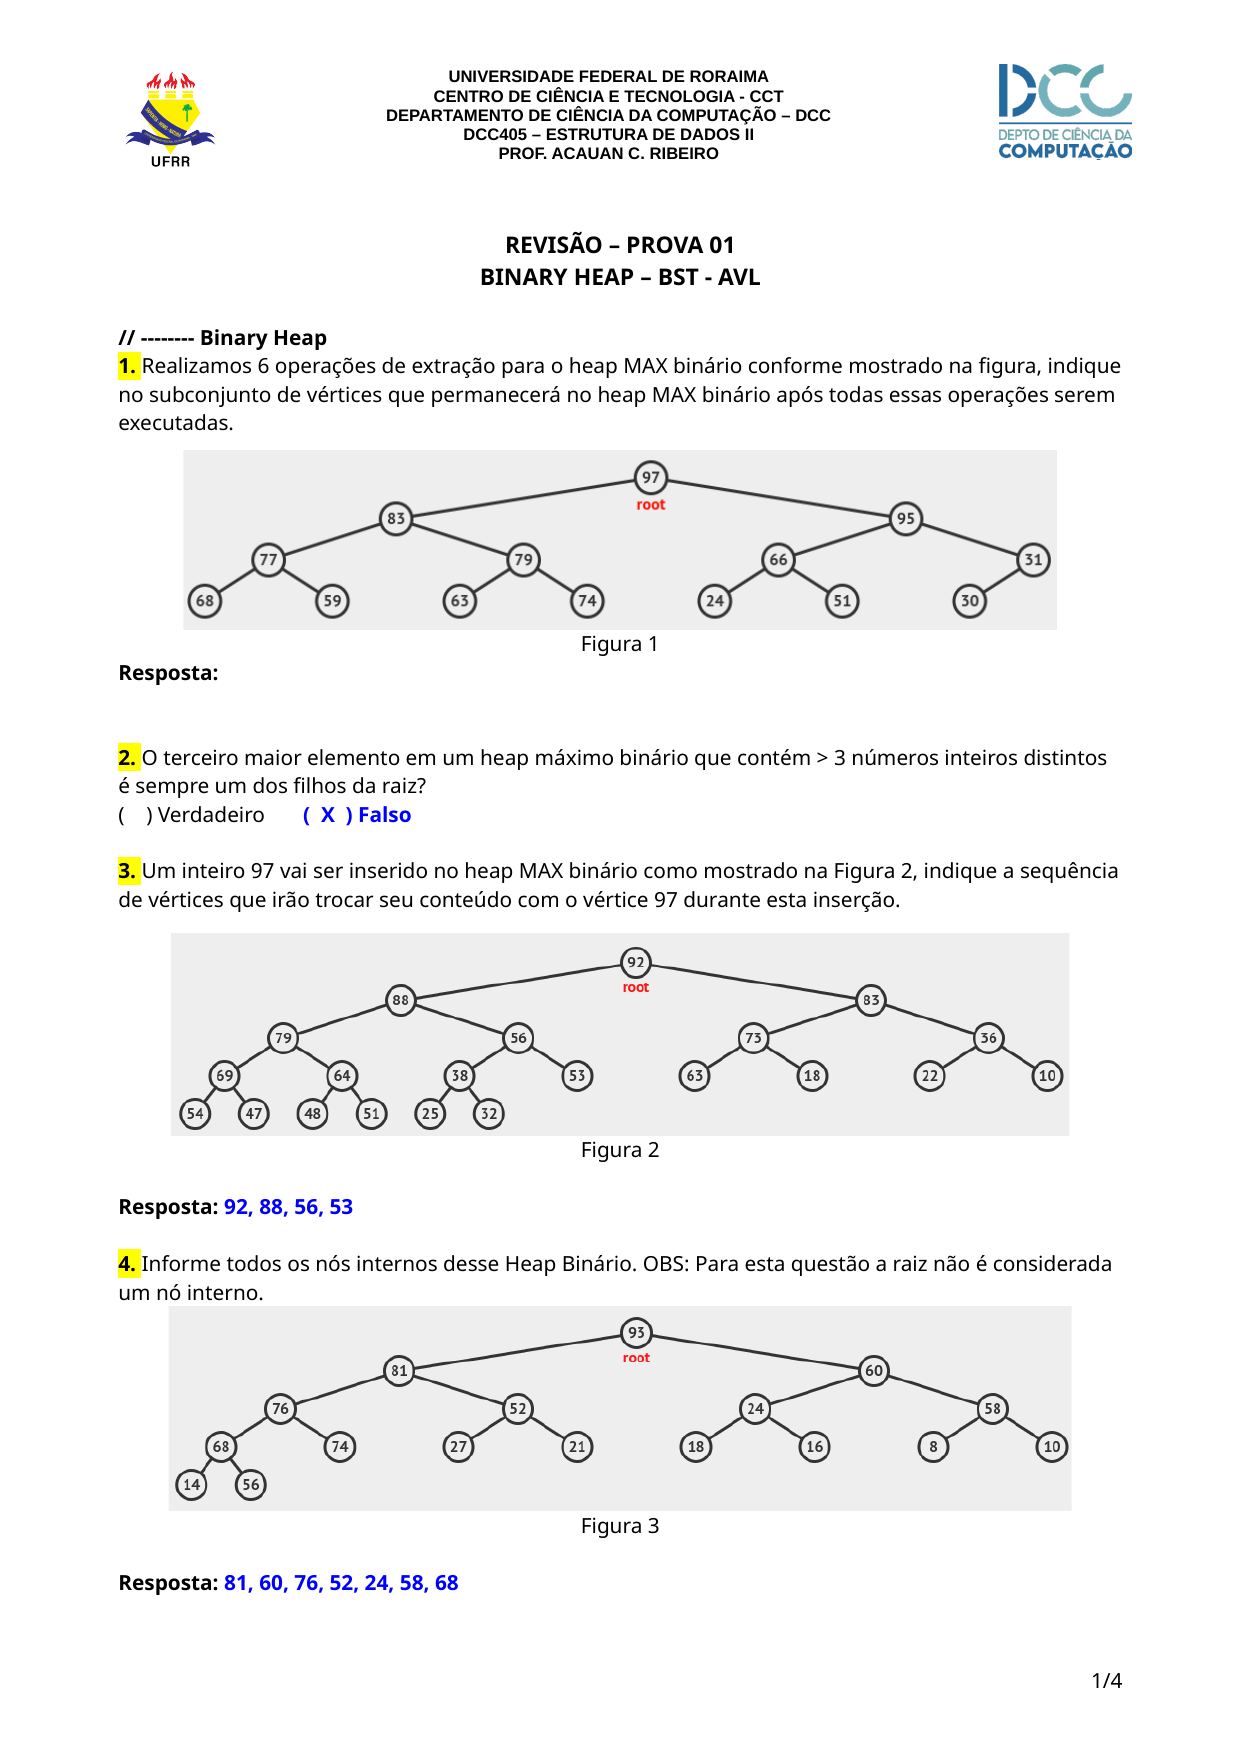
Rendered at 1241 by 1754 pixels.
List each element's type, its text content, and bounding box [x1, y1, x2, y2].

text 4. Informe todos os nós internos desse Heap Binário. OBS: Para esta questão a raiz não é considerada um nó interno. [118, 1249, 1122, 1306]
picture [998, 64, 1133, 163]
text 1. Realizamos 6 operações de extração para o heap MAX binário conforme mostrado na figura, indique no subconjunto de vértices que permanecerá no heap MAX binário após todas essas operações serem executadas. [118, 352, 1122, 437]
text ( ) Verdadeiro ( X ) Falso [118, 800, 1122, 828]
text Figura 2 [118, 913, 1122, 1164]
text Figura 1 [118, 437, 1122, 658]
text // -------- Binary Heap [118, 323, 1122, 352]
text Resposta: [118, 658, 1122, 686]
picture [170, 933, 1070, 1136]
text BINARY HEAP – BST - AVL [118, 261, 1122, 292]
text Figura 3 [118, 1306, 1122, 1539]
text Resposta: 92, 88, 56, 53 [118, 1192, 1122, 1221]
text Resposta: 81, 60, 76, 52, 24, 58, 68 [118, 1568, 1122, 1596]
picture [116, 64, 225, 174]
picture [168, 1306, 1072, 1511]
text REVISÃO – PROVA 01 [118, 229, 1122, 261]
picture [183, 450, 1057, 630]
text 2. O terceiro maior elemento em um heap máximo binário que contém > 3 números inteiros distintos é sempre um dos filhos da raiz? [118, 743, 1122, 800]
text 3. Um inteiro 97 vai ser inserido no heap MAX binário como mostrado na Figura 2, indique a sequência de vértices que irão trocar seu conteúdo com o vértice 97 durante esta inserção. [118, 857, 1122, 913]
